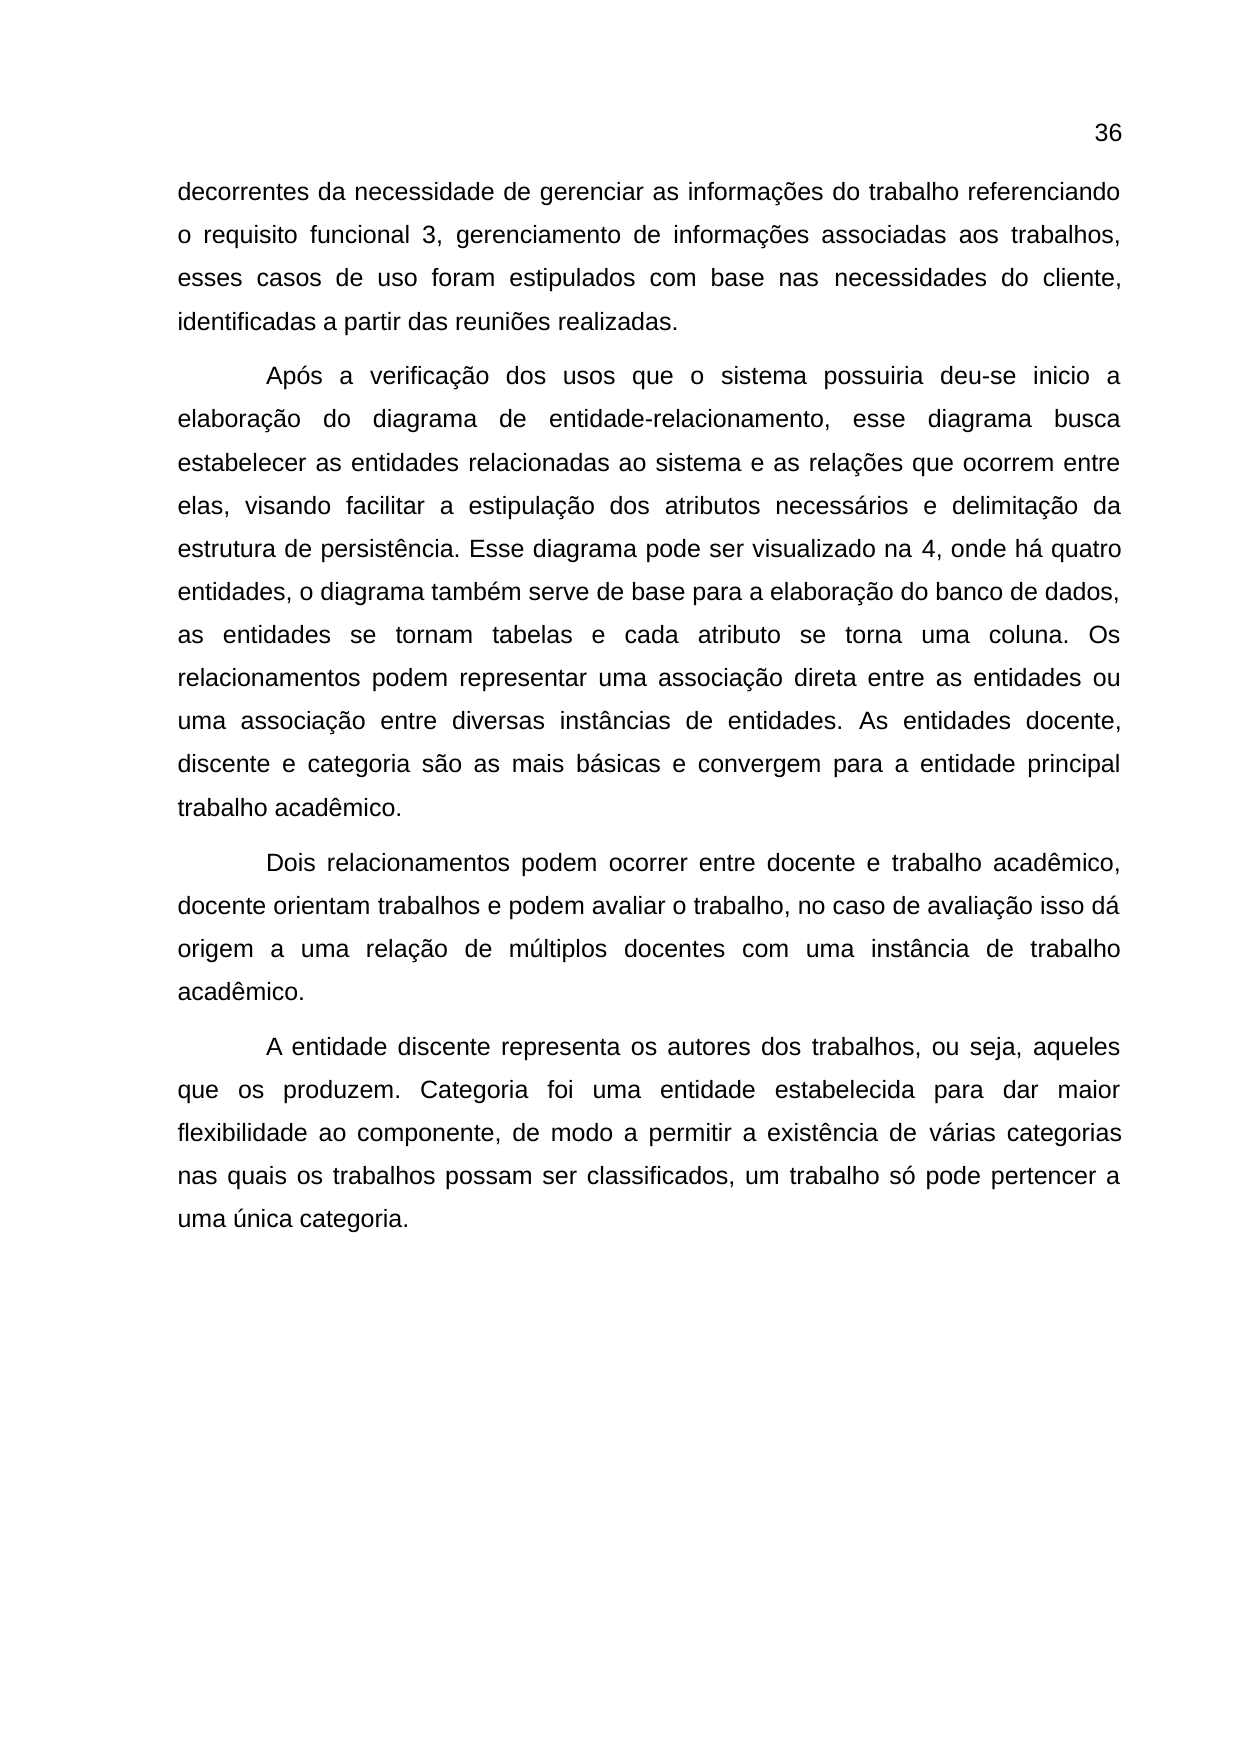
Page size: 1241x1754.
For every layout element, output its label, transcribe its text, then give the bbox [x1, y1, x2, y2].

text Dois relacionamentos podem ocorrer entre docente e trabalho acadêmico, docente orientam trabalhos e podem avaliar o trabalho, no caso de avaliação isso dá origem a uma relação de múltiplos docentes com uma instância de trabalho acadêmico. [177, 847, 1122, 1006]
text decorrentes da necessidade de gerenciar as informações do trabalho referenciando o requisito funcional 3, gerenciamento de informações associadas aos trabalhos, esses casos de uso foram estipulados com base nas necessidades do cliente, identificadas a partir das reuniões realizadas. [177, 177, 1122, 335]
text Após a verificação dos usos que o sistema possuiria deu-se inicio a elaboração do diagrama de entidade-relacionamento, esse diagrama busca estabelecer as entidades relacionadas ao sistema e as relações que ocorrem entre elas, visando facilitar a estipulação dos atributos necessários e delimitação da estrutura de persistência. Esse diagrama pode ser visualizado na Figura 4, onde há quatro entidades, o diagrama também serve de base para a elaboração do banco de dados, as entidades se tornam tabelas e cada atributo se torna uma coluna. Os relacionamentos podem representar uma associação direta entre as entidades ou uma associação entre diversas instâncias de entidades. As entidades docente, discente e categoria são as mais básicas e convergem para a entidade principal trabalho acadêmico. [177, 361, 1122, 821]
text A entidade discente representa os autores dos trabalhos, ou seja, aqueles que os produzem. Categoria foi uma entidade estabelecida para dar maior flexibilidade ao componente, de modo a permitir a existência de várias categorias nas quais os trabalhos possam ser classificados, um trabalho só pode pertencer a uma única categoria. [177, 1032, 1122, 1233]
